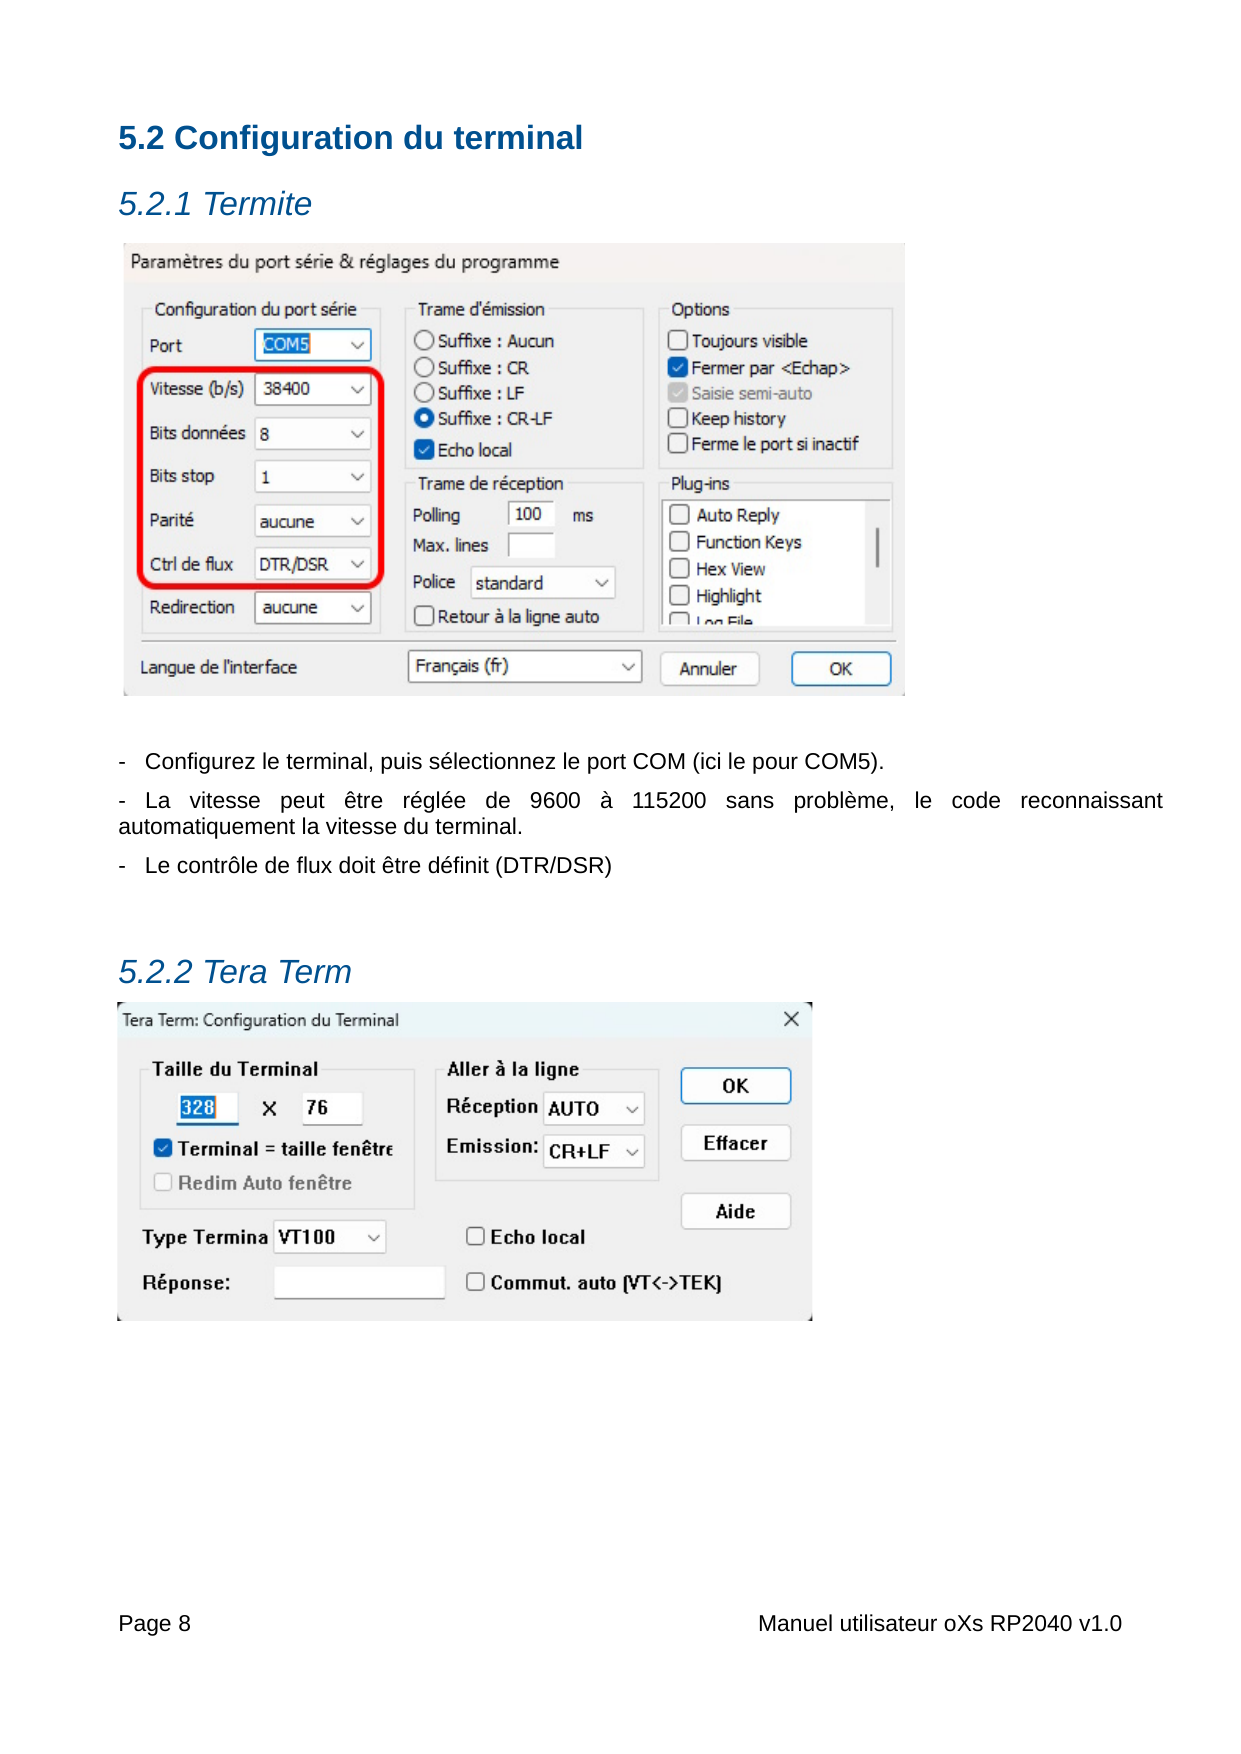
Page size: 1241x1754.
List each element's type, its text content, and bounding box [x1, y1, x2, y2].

text - Configurez le terminal, puis sélectionnez le port COM (ici le pour COM5). [118, 748, 1164, 774]
subtitle 5.2 Configuration du terminal [118, 118, 1164, 157]
text - Le contrôle de flux doit être définit (DTR/DSR) [118, 852, 1164, 878]
picture [117, 1002, 813, 1321]
subtitle 5.2.2 Tera Term [118, 952, 1164, 990]
picture [123, 243, 905, 696]
text - La vitesse peut être réglée de 9600 à 115200 sans problème, le code reconnaissant automatiquement la vitesse du terminal. [118, 787, 1164, 840]
subtitle 5.2.1 Termite [118, 184, 1164, 222]
